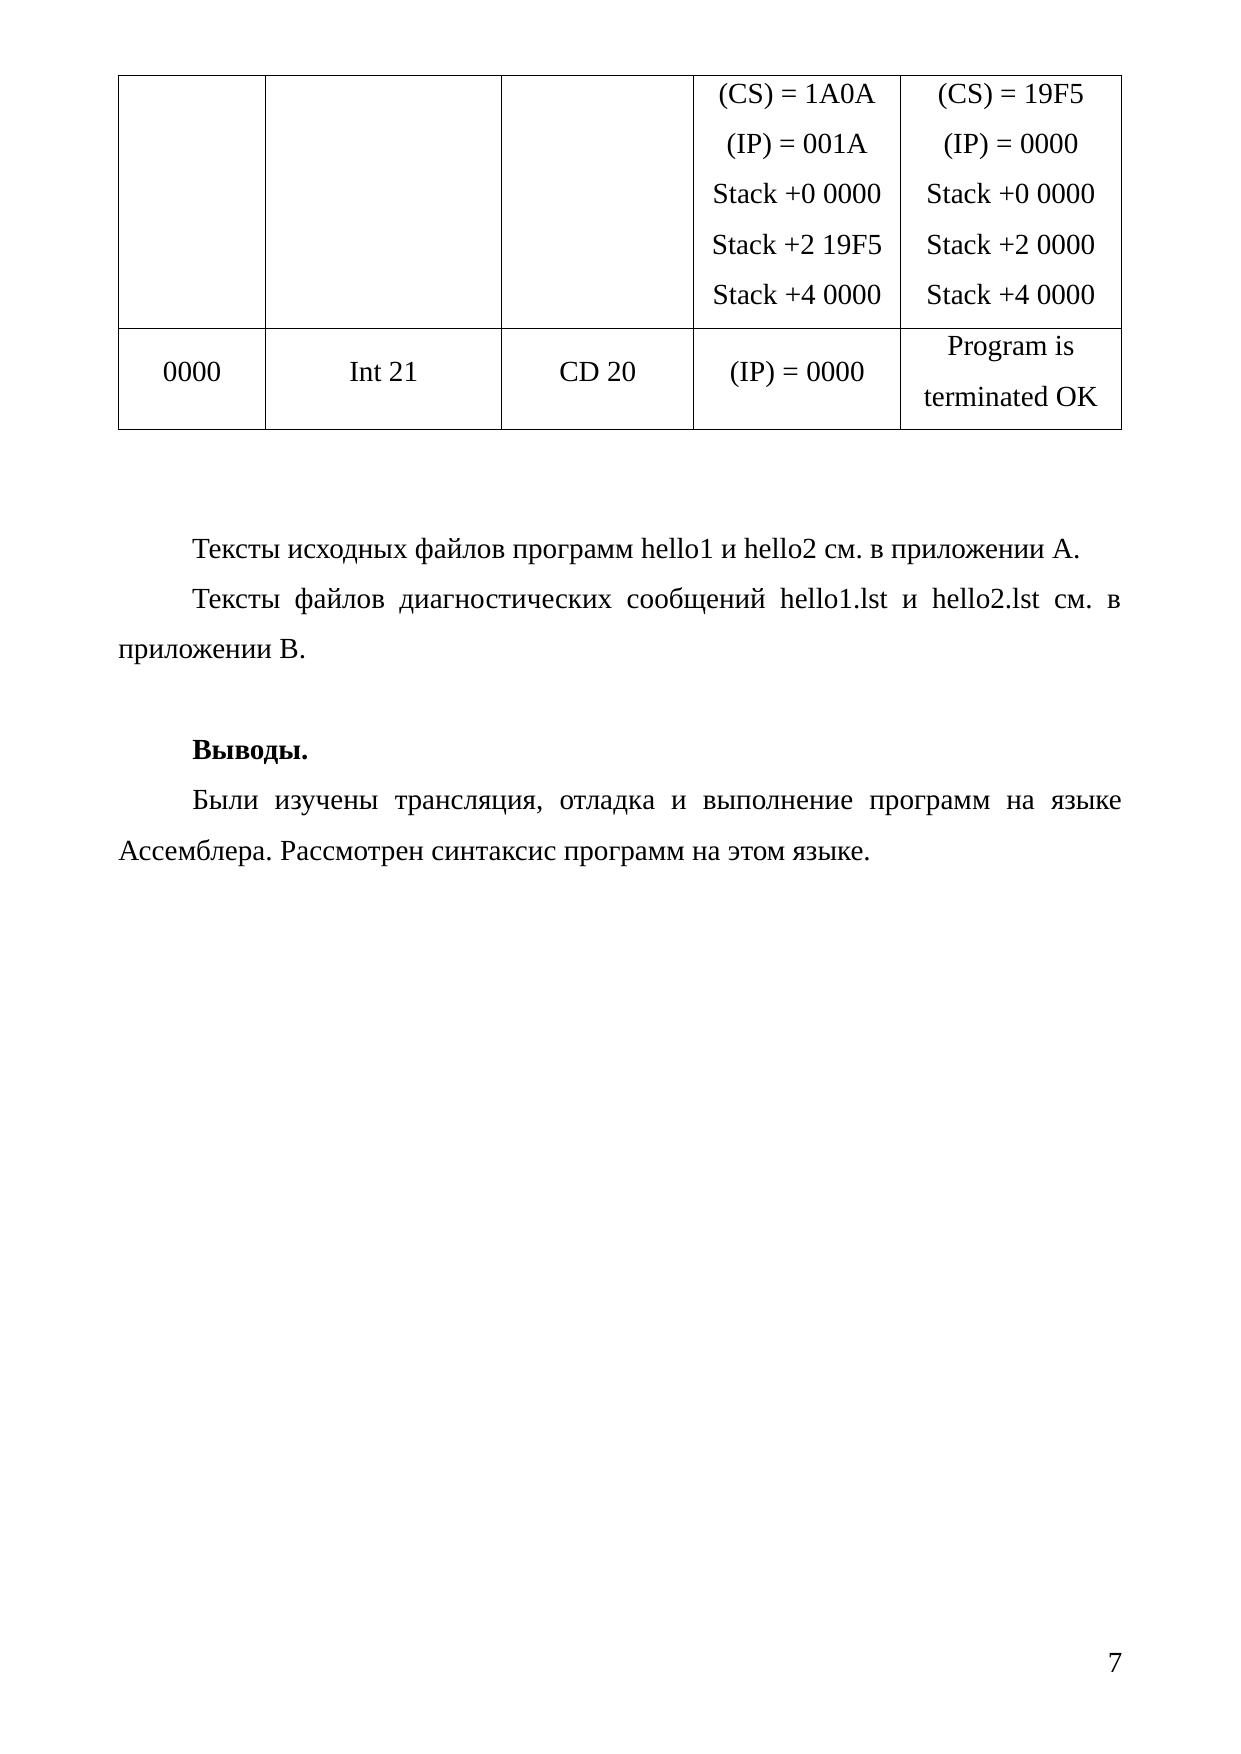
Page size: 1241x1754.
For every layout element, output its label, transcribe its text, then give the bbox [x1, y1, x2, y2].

subtitle Выводы. [118, 732, 1122, 766]
table_cell [502, 76, 693, 327]
table_cell (CS) = 1A0A (IP) = 001A Stack +0 0000 Stack +2 19F5 Stack +4 0000 [694, 76, 900, 327]
table_cell [266, 76, 501, 327]
text Тексты исходных файлов программ hello1 и hello2 см. в приложении А. [118, 531, 1122, 564]
table_cell Program is terminated OK [901, 329, 1121, 429]
table_cell 0000 [119, 329, 265, 429]
table_cell (CS) = 19F5 (IP) = 0000 Stack +0 0000 Stack +2 0000 Stack +4 0000 [901, 76, 1121, 327]
text Тексты файлов диагностических сообщений hello1.lst и hello2.lst см. в приложении B. [118, 581, 1122, 665]
table_cell (IP) = 0000 [694, 329, 900, 429]
table_cell Int 21 [266, 329, 501, 429]
table_cell CD 20 [502, 329, 693, 429]
table_cell [119, 76, 265, 327]
text Были изучены трансляция, отладка и выполнение программ на языке Ассемблера. Рассмотрен синтаксис программ на этом языке. [118, 782, 1122, 866]
